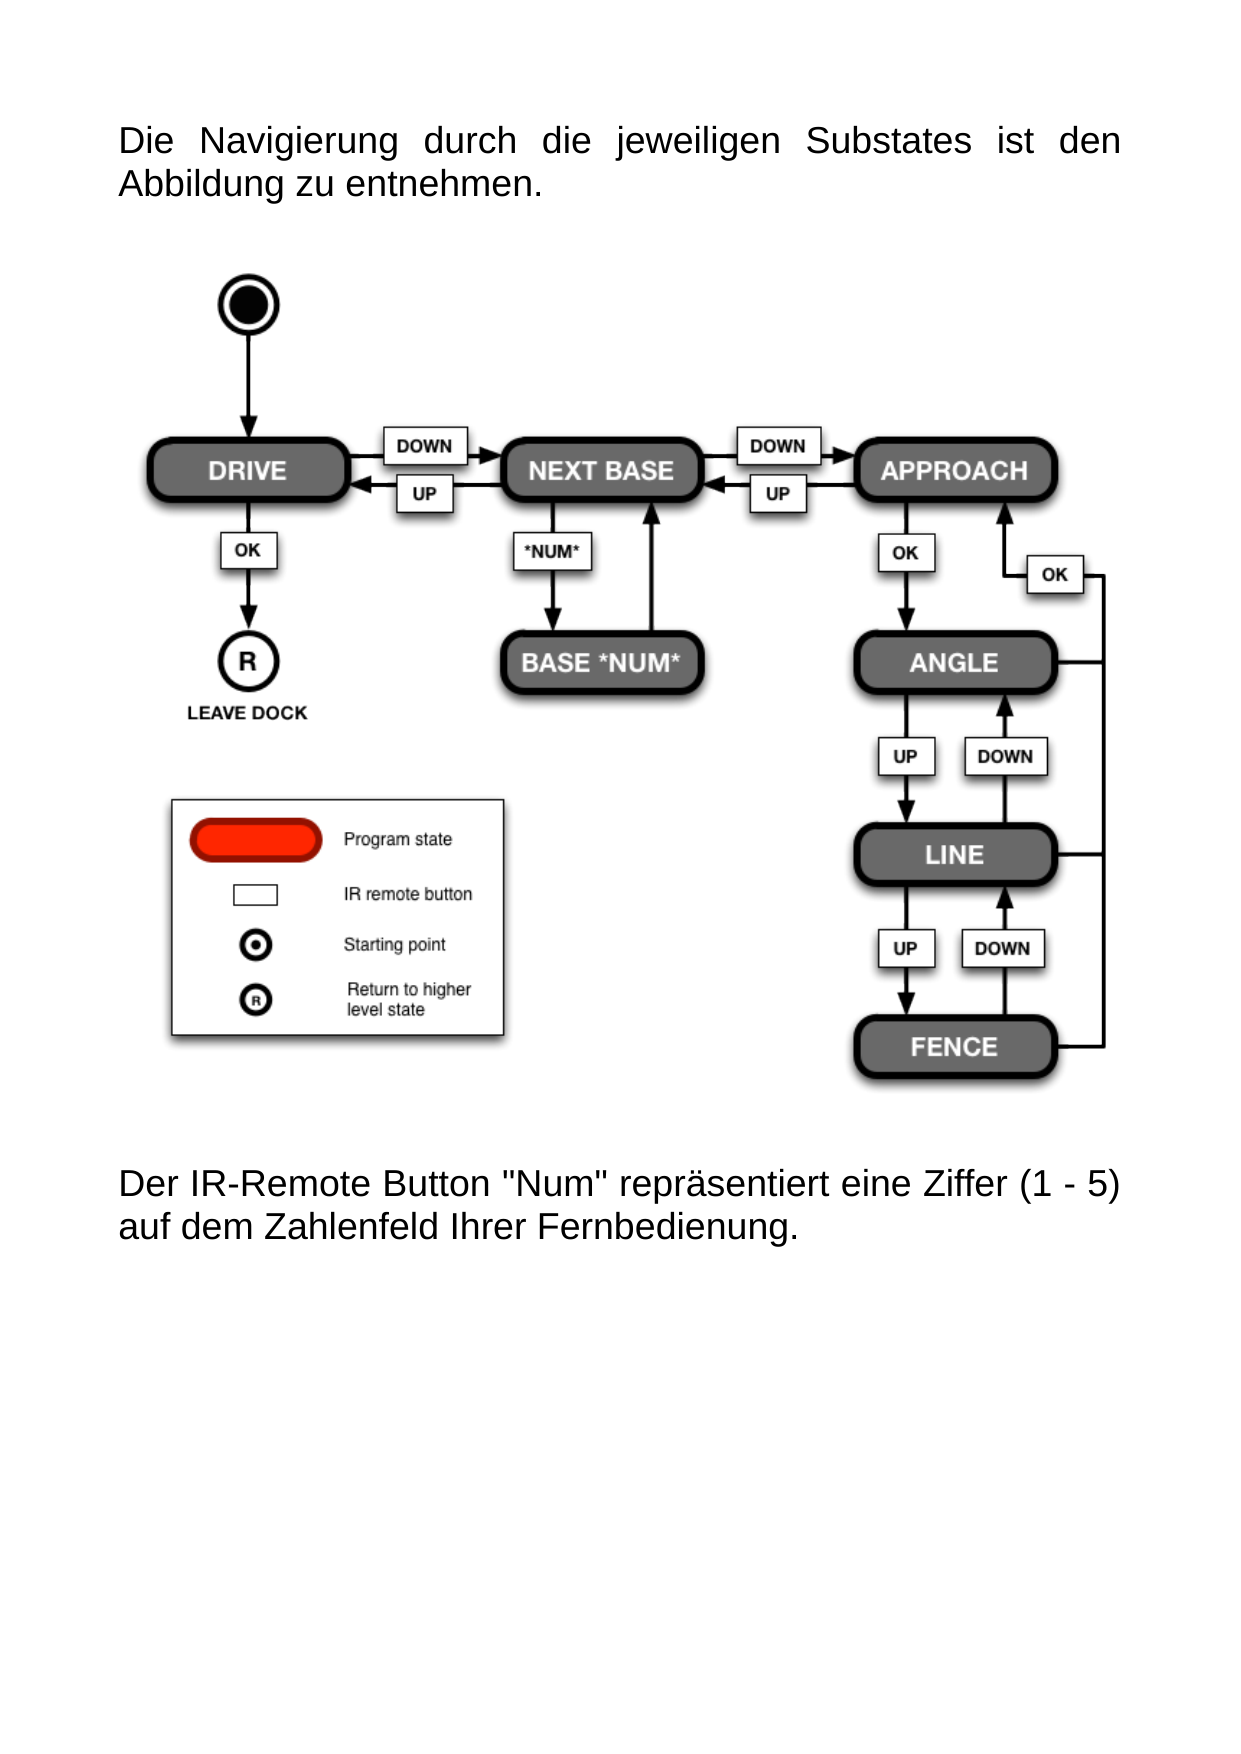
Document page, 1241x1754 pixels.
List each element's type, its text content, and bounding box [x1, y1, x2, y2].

text Die Navigierung durch die jeweiligen Substates ist den Abbildung zu entnehmen. [118, 118, 1122, 204]
picture [118, 252, 1122, 1114]
text Der IR-Remote Button "Num" repräsentiert eine Ziffer (1 - 5) auf dem Zahlenfeld Ihrer Fernbedienung. [118, 1161, 1122, 1247]
